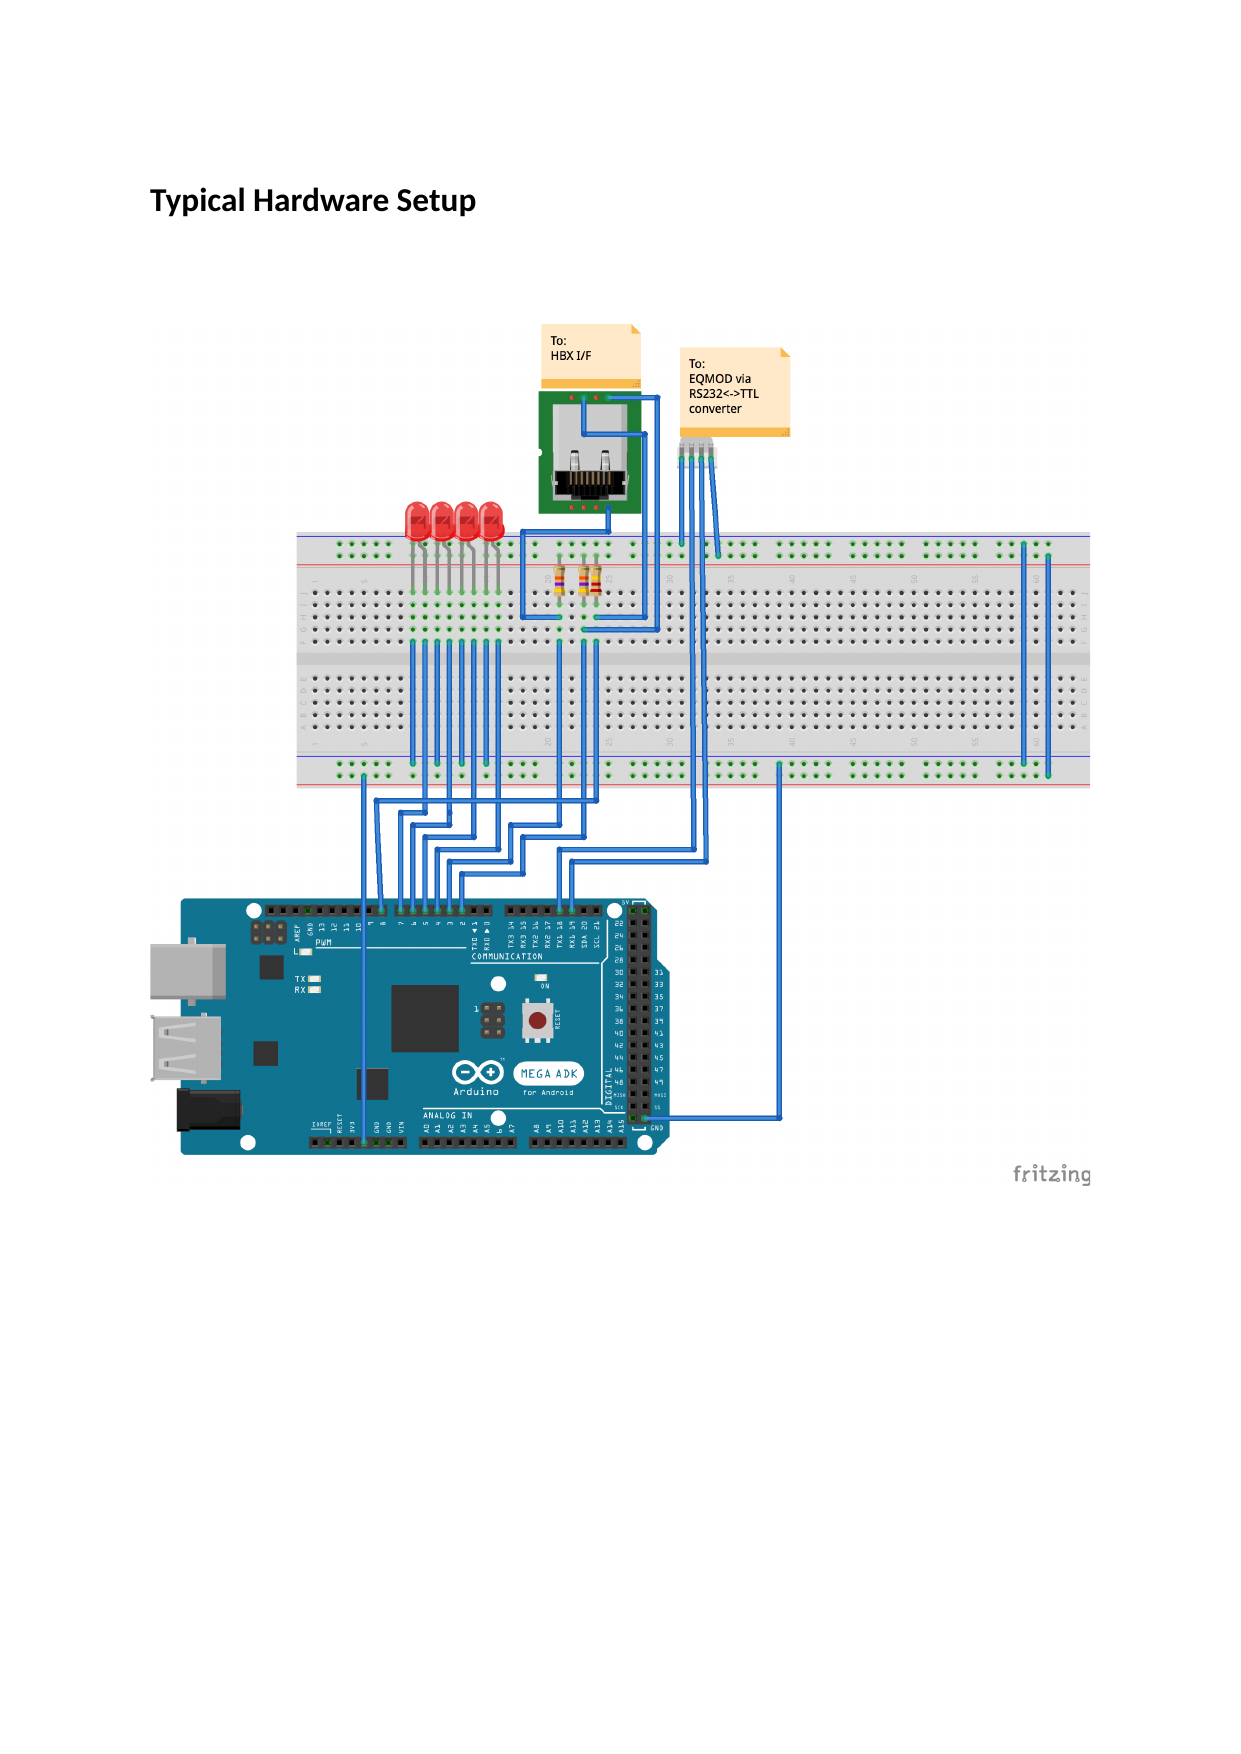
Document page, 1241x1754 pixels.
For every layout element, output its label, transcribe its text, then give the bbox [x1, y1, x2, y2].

picture [150, 324, 1091, 1186]
subtitle Typical Hardware Setup [150, 179, 1090, 220]
